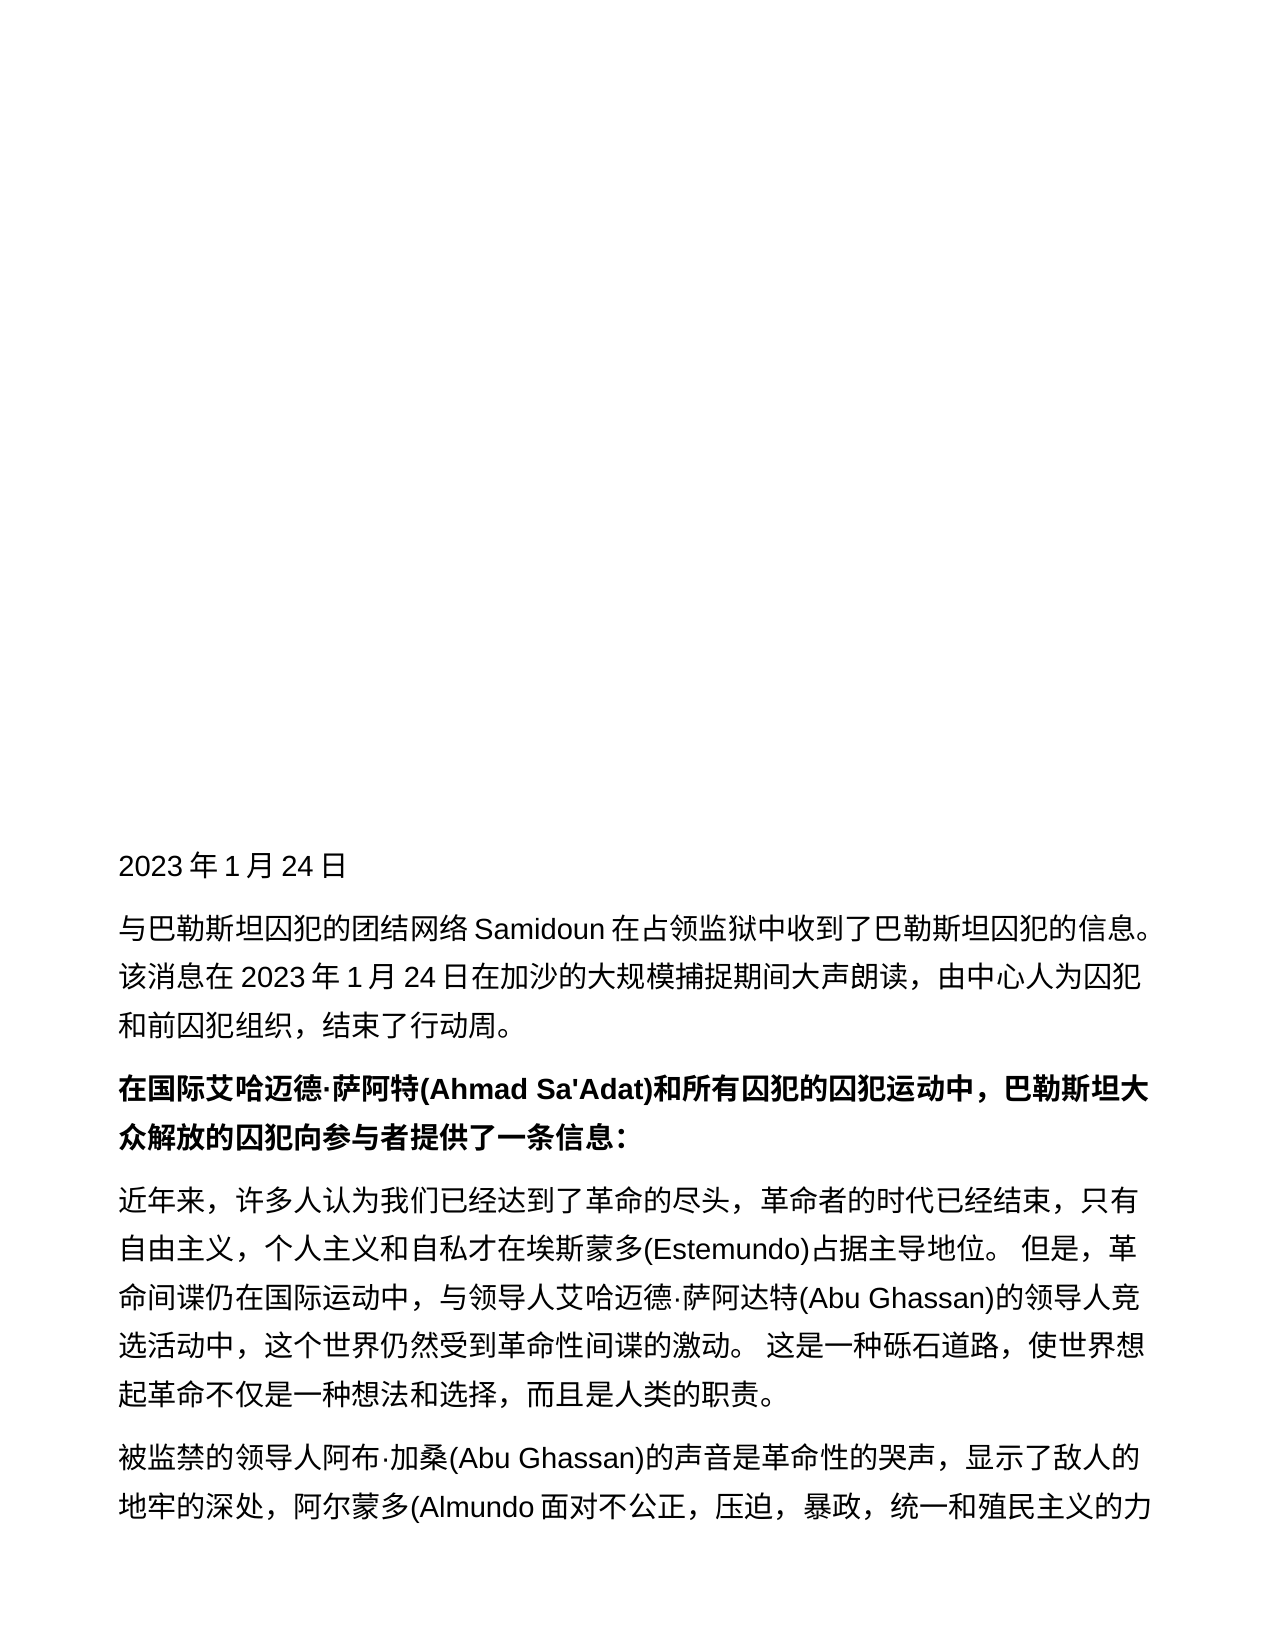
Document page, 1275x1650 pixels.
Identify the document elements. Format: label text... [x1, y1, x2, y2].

text 近年来，许多人认为我们已经达到了革命的尽头，革命者的时代已经结束，只有自由主义，个人主义和自私才在埃斯蒙多(Estemundo)占据主导地位。 但是，革命间谍仍在国际运动中，与领导人艾哈迈德·萨阿达特(Abu Ghassan)的领导人竞选活动中，这个世界仍然受到革命性间谍的激动。 这是一种砾石道路，使世界想起革命不仅是一种想法和选择，而且是人类的职责。 [118, 1177, 1157, 1414]
text 与巴勒斯坦囚犯的团结网络Samidoun在占领监狱中收到了巴勒斯坦囚犯的信息。该消息在2023年1月24日在加沙的大规模捕捉期间大声朗读，由中心人为囚犯和前囚犯组织，结束了行动周。 [118, 906, 1157, 1045]
text 2023年1月24日 [118, 118, 1157, 885]
text 被监禁的领导人阿布·加桑(Abu Ghassan)的声音是革命性的哭声，显示了敌人的地牢的深处，阿尔蒙多(Almundo面对不公正，压迫，暴政，统一和殖民主义的力量，捍卫人类和人类的尊严。最后，我们的简短信息不仅支持阿布·加桑(Abu Ghassan)，还很好地支持了他的代表和体现：坚定，尊严和人类反对不公正现象。 囚犯的原因超越了大主术，地理位置，墙壁和平行时代。 面临不公正的正是无革命，我们的囚犯在压迫和迫害的地牢中加入了世界各地的所有革命囚犯，尤其是乔治·阿卜杜拉(Georges Abdallah)同志以及革命的许多其他儿子和女儿。 [118, 1435, 1157, 1526]
text 在国际艾哈迈德·萨阿特(Ahmad Sa'Adat)和所有囚犯的囚犯运动中，巴勒斯坦大众解放的囚犯向参与者提供了一条信息： [118, 1066, 1157, 1157]
